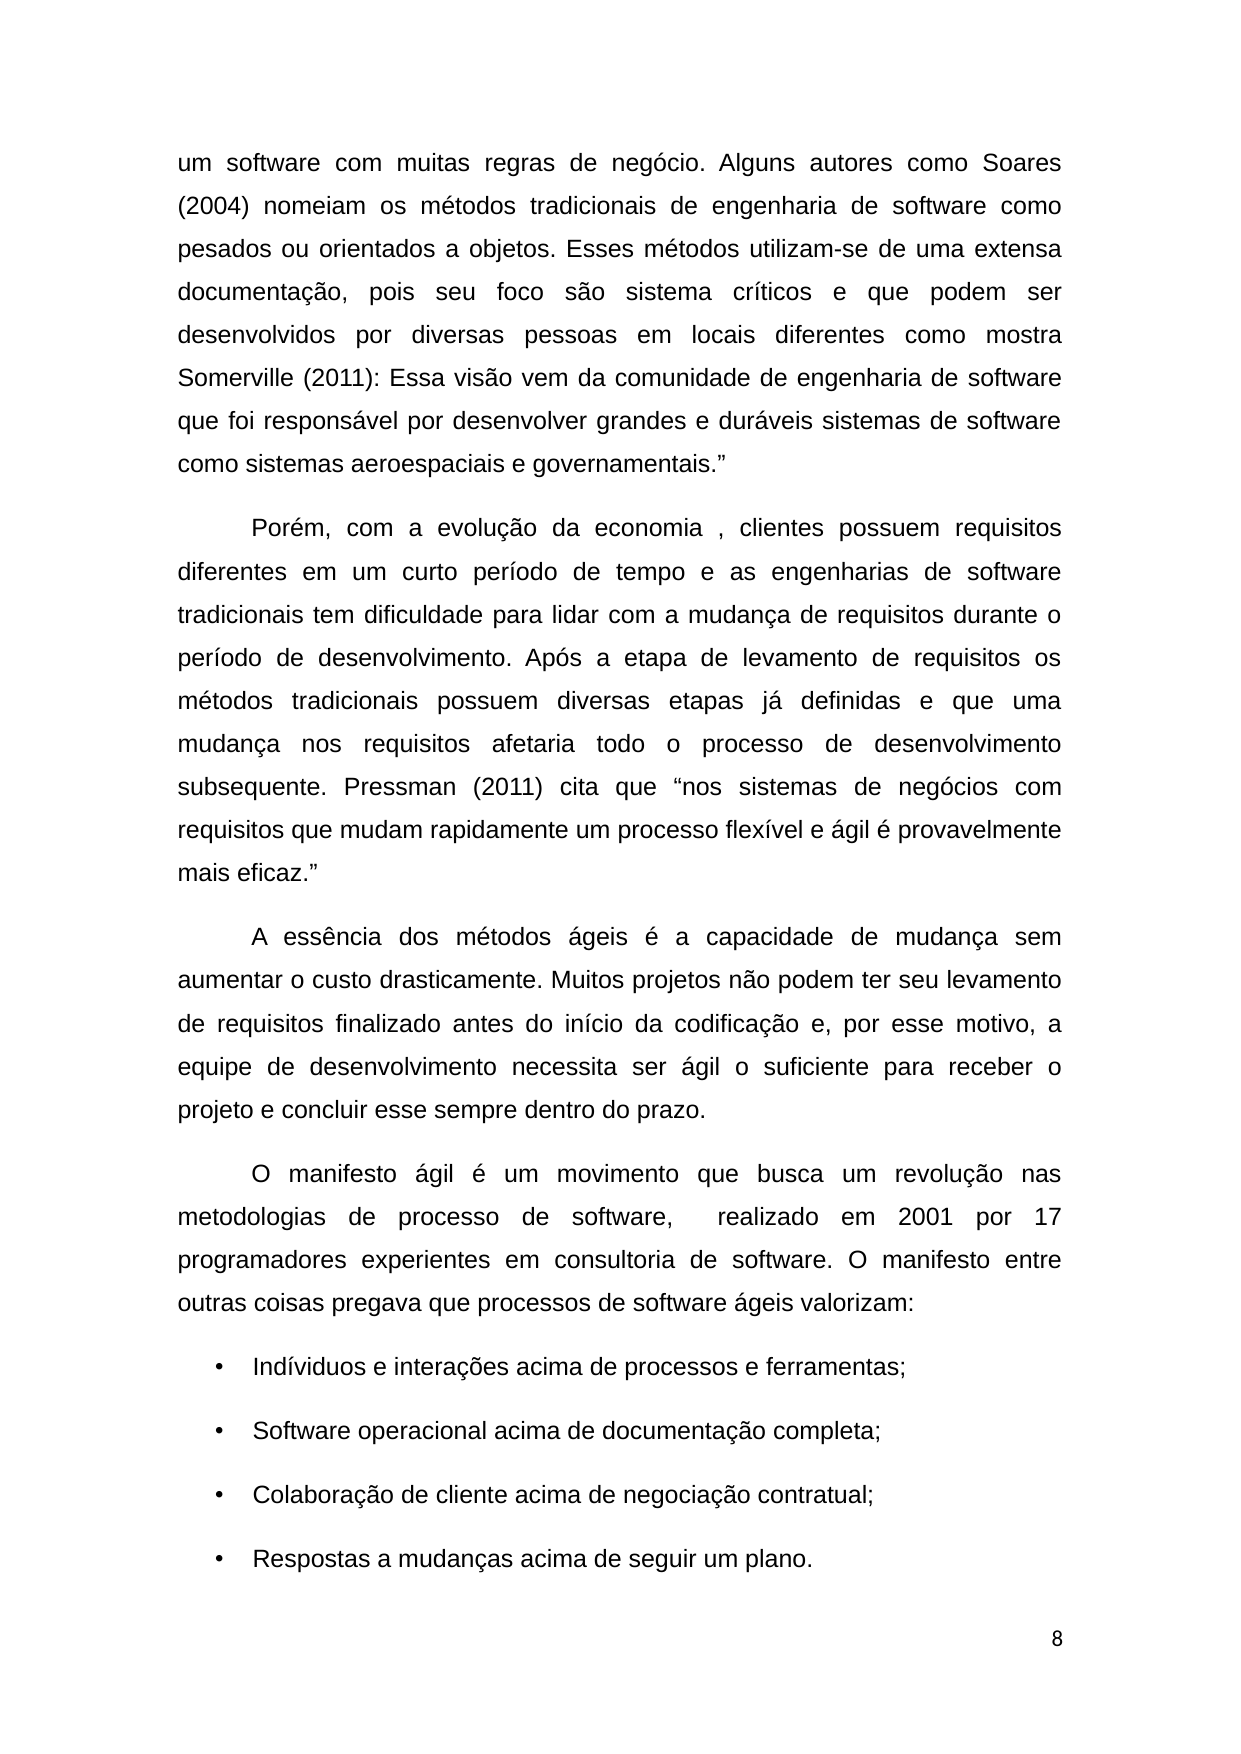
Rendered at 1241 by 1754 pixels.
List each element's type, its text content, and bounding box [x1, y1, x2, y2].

list Software operacional acima de documentação completa; [215, 1416, 1063, 1445]
text A essência dos métodos ágeis é a capacidade de mudança sem aumentar o custo drasticamente. Muitos projetos não podem ter seu levamento de requisitos finalizado antes do início da codificação e, por esse motivo, a equipe de desenvolvimento necessita ser ágil o suficiente para receber o projeto e concluir esse sempre dentro do prazo. [177, 922, 1063, 1124]
list Indíviduos e interações acima de processos e ferramentas; [215, 1352, 1063, 1381]
list Colaboração de cliente acima de negociação contratual; [215, 1480, 1063, 1509]
text O manifesto ágil é um movimento que busca um revolução nas metodologias de processo de software, realizado em 2001 por 17 programadores experientes em consultoria de software. O manifesto entre outras coisas pregava que processos de software ágeis valorizam: [177, 1159, 1063, 1317]
text Porém, com a evolução da economia , clientes possuem requisitos diferentes em um curto período de tempo e as engenharias de software tradicionais tem dificuldade para lidar com a mudança de requisitos durante o período de desenvolvimento. Após a etapa de levamento de requisitos os métodos tradicionais possuem diversas etapas já definidas e que uma mudança nos requisitos afetaria todo o processo de desenvolvimento subsequente. Pressman (2011) cita que “nos sistemas de negócios com requisitos que mudam rapidamente um processo flexível e ágil é provavelmente mais eficaz.” [177, 513, 1063, 887]
text um software com muitas regras de negócio. Alguns autores como Soares (2004) nomeiam os métodos tradicionais de engenharia de software como pesados ou orientados a objetos. Esses métodos utilizam-se de uma extensa documentação, pois seu foco são sistema críticos e que podem ser desenvolvidos por diversas pessoas em locais diferentes como mostra Somerville (2011): Essa visão vem da comunidade de engenharia de software que foi responsável por desenvolver grandes e duráveis sistemas de software como sistemas aeroespaciais e governamentais.” [177, 148, 1063, 478]
list Respostas a mudanças acima de seguir um plano. [215, 1544, 1063, 1573]
